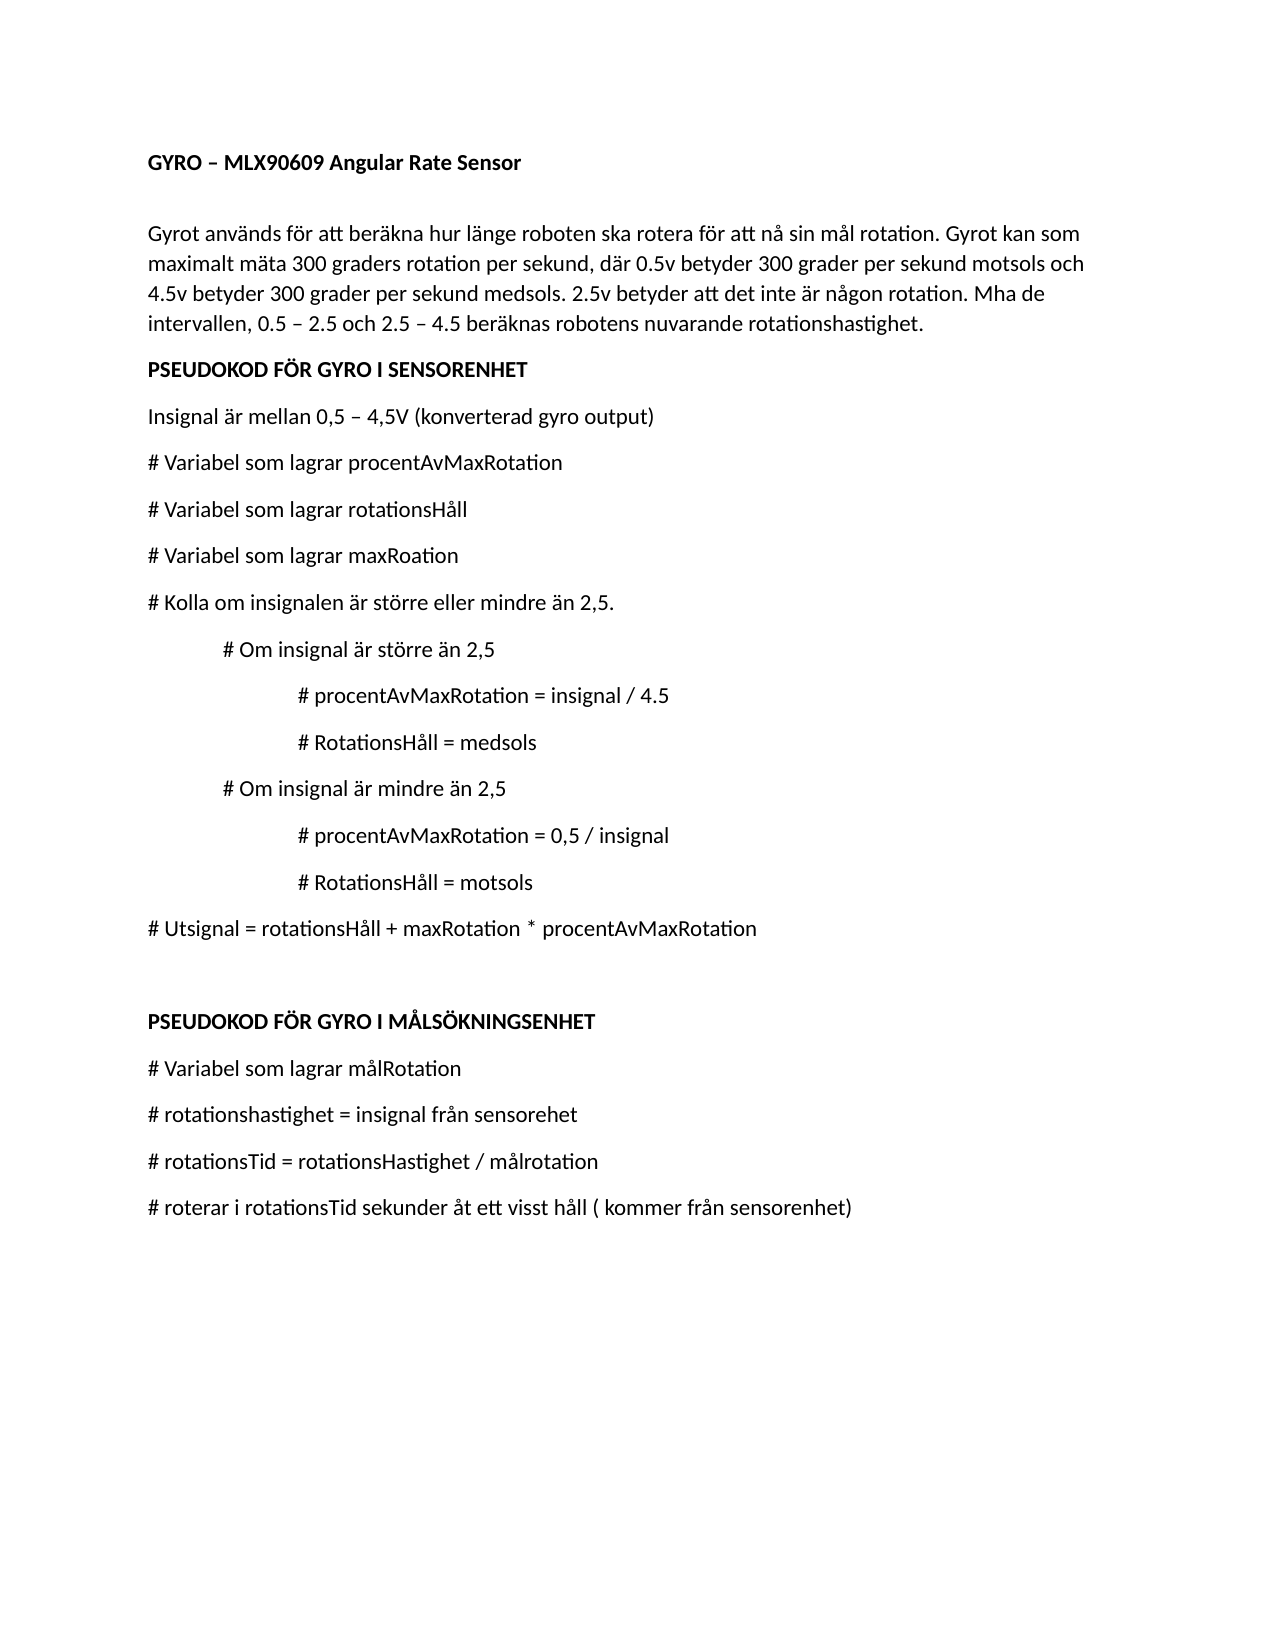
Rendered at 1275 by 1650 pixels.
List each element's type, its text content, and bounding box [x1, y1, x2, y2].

text # RotationsHåll = motsols [148, 868, 1127, 896]
text Insignal är mellan 0,5 – 4,5V (konverterad gyro output) [148, 402, 1127, 430]
text PSEUDOKOD FÖR GYRO I MÅLSÖKNINGSENHET [148, 1007, 1127, 1035]
text # Om insignal är mindre än 2,5 [148, 774, 1127, 802]
text # Utsignal = rotationsHåll + maxRotation * procentAvMaxRotation [148, 914, 1127, 942]
text PSEUDOKOD FÖR GYRO I SENSORENHET [148, 355, 1127, 383]
text # roterar i rotationsTid sekunder åt ett visst håll ( kommer från sensorenhet) [148, 1193, 1127, 1222]
text # Variabel som lagrar maxRoation [148, 542, 1127, 570]
text # Variabel som lagrar målRotation [148, 1054, 1127, 1082]
text # Variabel som lagrar procentAvMaxRotation [148, 448, 1127, 477]
text # Kolla om insignalen är större eller mindre än 2,5. [148, 588, 1127, 616]
text # procentAvMaxRotation = 0,5 / insignal [148, 821, 1127, 849]
text Gyrot används för att beräkna hur länge roboten ska rotera för att nå sin mål rotation. Gyrot kan som maximalt mäta 300 graders rotation per sekund, där 0.5v betyder 300 grader per sekund motsols och 4.5v betyder 300 grader per sekund medsols. 2.5v betyder att det inte är någon rotation. Mha de intervallen, 0.5 – 2.5 och 2.5 – 4.5 beräknas robotens nuvarande rotationshastighet. [148, 219, 1127, 337]
text # RotationsHåll = medsols [148, 728, 1127, 756]
text # rotationsTid = rotationsHastighet / målrotation [148, 1147, 1127, 1175]
text # Om insignal är större än 2,5 [148, 635, 1127, 663]
text GYRO – MLX90609 Angular Rate Sensor [148, 148, 1127, 176]
text # Variabel som lagrar rotationsHåll [148, 495, 1127, 523]
text # procentAvMaxRotation = insignal / 4.5 [148, 681, 1127, 709]
text # rotationshastighet = insignal från sensorehet [148, 1100, 1127, 1128]
